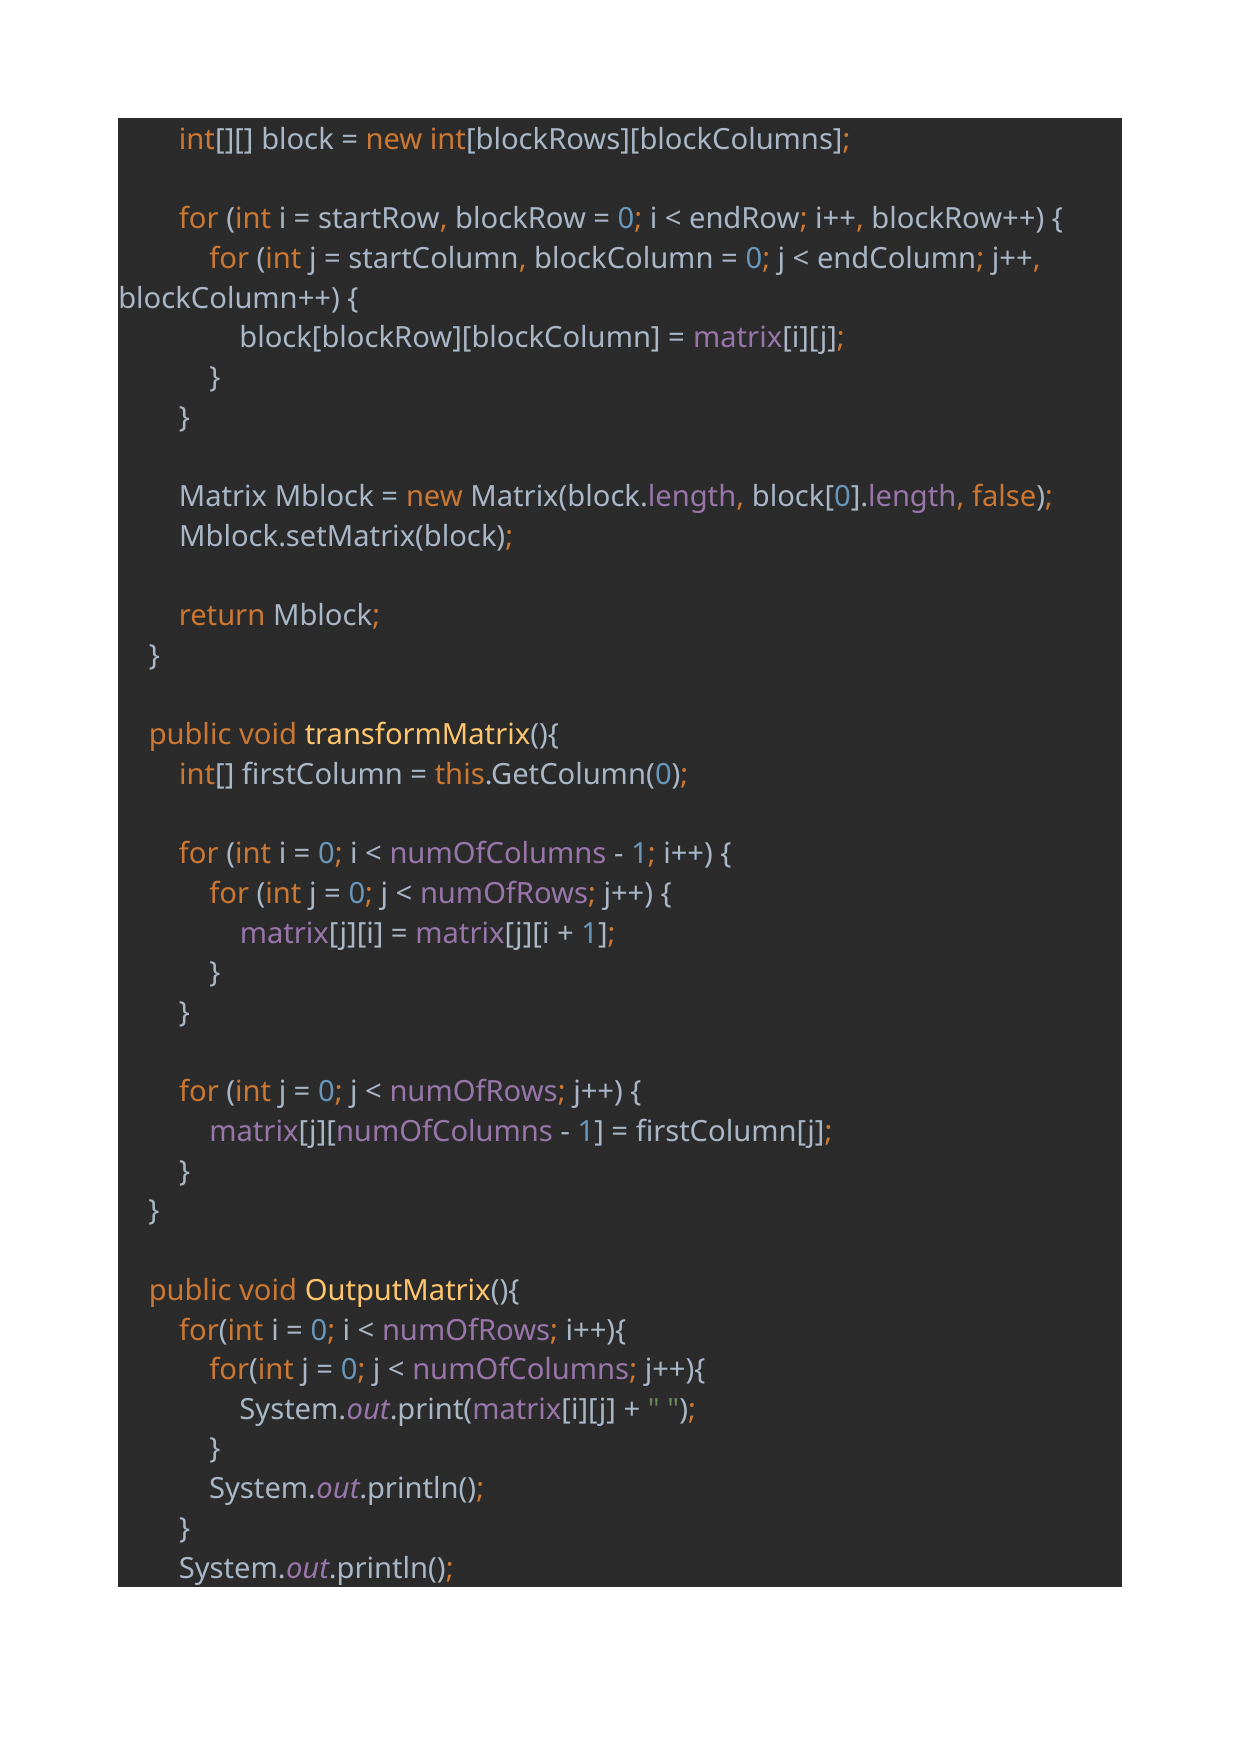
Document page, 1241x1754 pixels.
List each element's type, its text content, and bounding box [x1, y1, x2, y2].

text int[][] block = new int[blockRows][blockColumns]; for (int i = startRow, blockRow = 0; i < endRow; i++, blockRow++) { for (int j = startColumn, blockColumn = 0; j < endColumn; j++, blockColumn++) { block[blockRow][blockColumn] = matrix[i][j]; } } Matrix Mblock = new Matrix(block.length, block[0].length, false); Mblock.setMatrix(block); return Mblock; } public void transformMatrix(){ int[] firstColumn = this.GetColumn(0); for (int i = 0; i < numOfColumns - 1; i++) { for (int j = 0; j < numOfRows; j++) { matrix[j][i] = matrix[j][i + 1]; } } for (int j = 0; j < numOfRows; j++) { matrix[j][numOfColumns - 1] = firstColumn[j]; } } public void OutputMatrix(){ for(int i = 0; i < numOfRows; i++){ for(int j = 0; j < numOfColumns; j++){ System.out.print(matrix[i][j] + " "); } System.out.println(); } System.out.println(); [118, 118, 1122, 1587]
